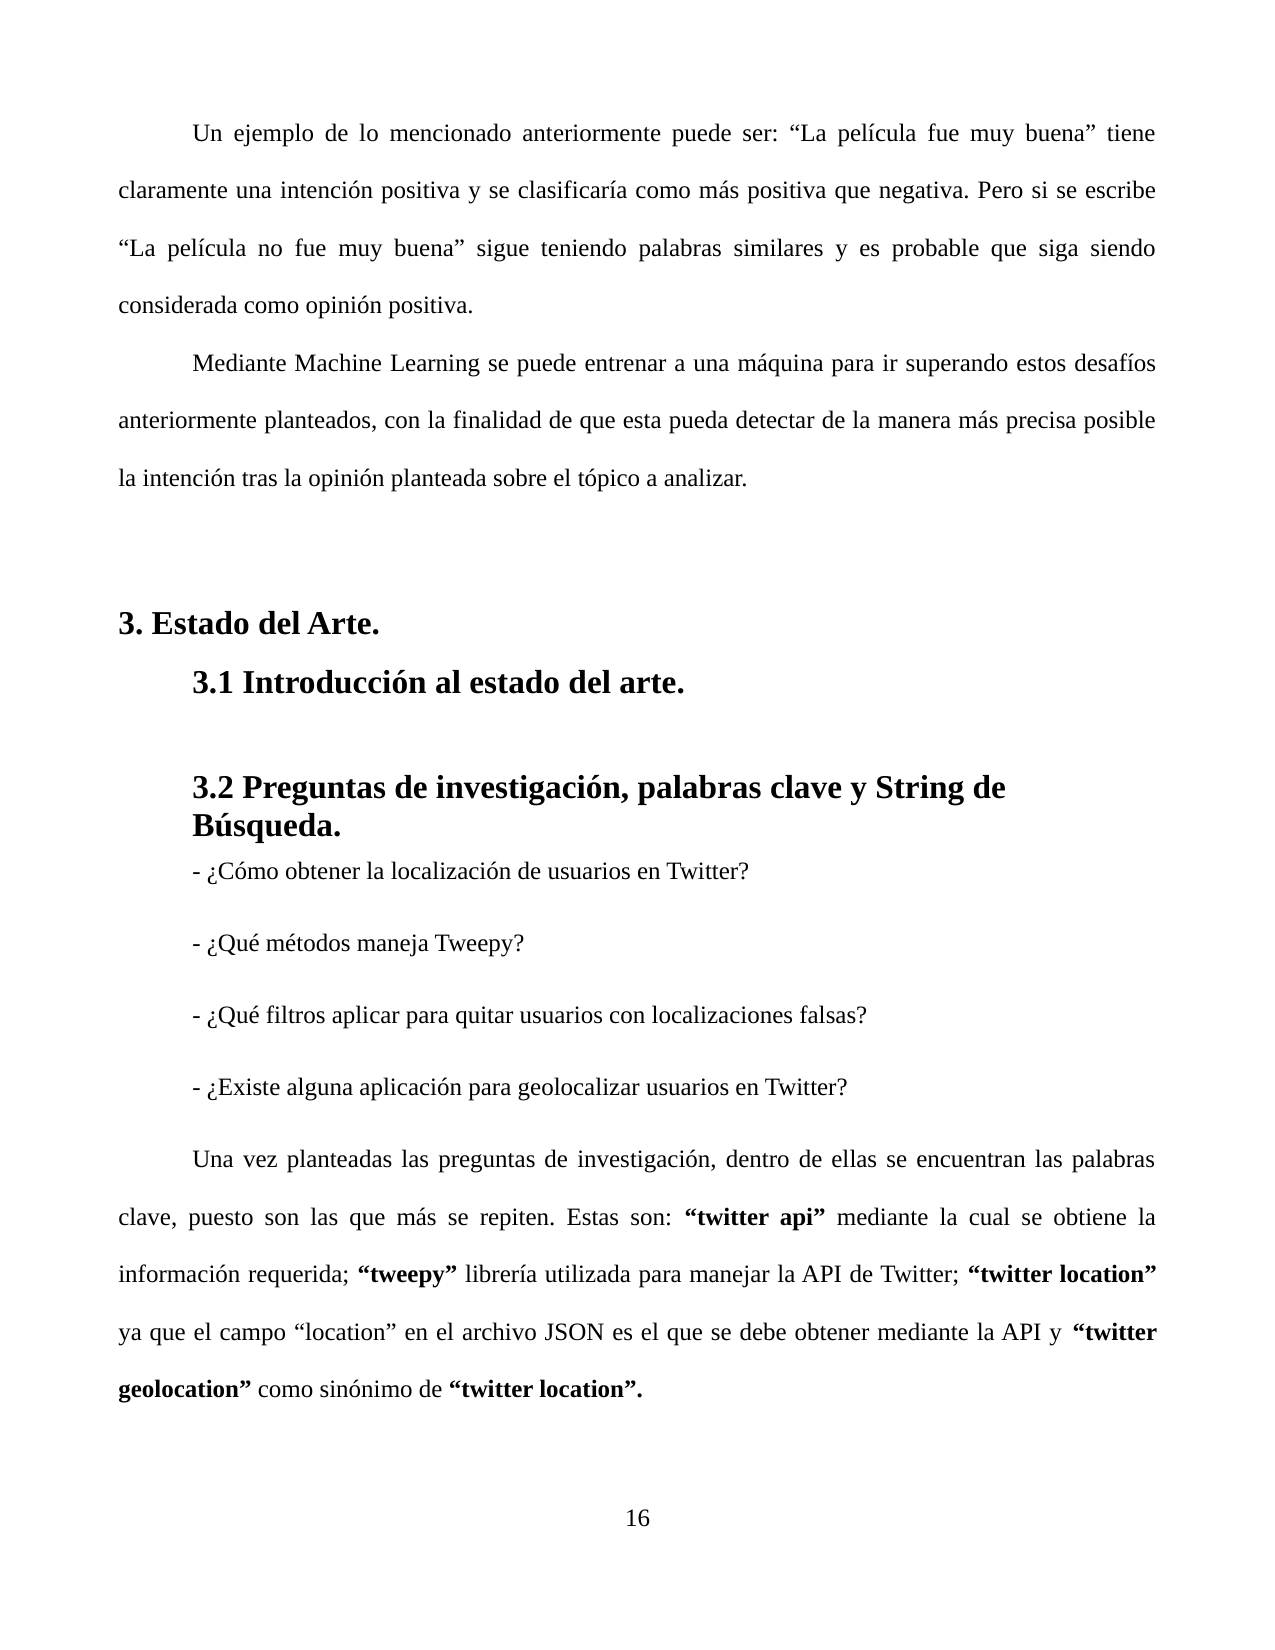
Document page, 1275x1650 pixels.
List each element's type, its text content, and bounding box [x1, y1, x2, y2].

text - ¿Qué métodos maneja Tweepy? [118, 928, 1157, 957]
subtitle 3. Estado del Arte. [118, 603, 1157, 641]
text Mediante Machine Learning se puede entrenar a una máquina para ir superando estos desafíos anteriormente planteados, con la finalidad de que esta pueda detectar de la manera más precisa posible la intención tras la opinión planteada sobre el tópico a analizar. [118, 348, 1157, 492]
text Una vez planteadas las preguntas de investigación, dentro de ellas se encuentran las palabras clave, puesto son las que más se repiten. Estas son: “twitter api” mediante la cual se obtiene la información requerida; “tweepy” librería utilizada para manejar la API de Twitter; “twitter location” ya que el campo “location” en el archivo JSON es el que se debe obtener mediante la API y “twitter geolocation” como sinónimo de “twitter location”. [118, 1144, 1157, 1403]
subtitle 3.2 Preguntas de investigación, palabras clave y String de Búsqueda. [118, 767, 1157, 844]
text - ¿Existe alguna aplicación para geolocalizar usuarios en Twitter? [118, 1072, 1157, 1101]
text Un ejemplo de lo mencionado anteriormente puede ser: “La película fue muy buena” tiene claramente una intención positiva y se clasificaría como más positiva que negativa. Pero si se escribe “La película no fue muy buena” sigue teniendo palabras similares y es probable que siga siendo considerada como opinión positiva. [118, 118, 1157, 319]
text - ¿Cómo obtener la localización de usuarios en Twitter? [118, 856, 1157, 885]
subtitle 3.1 Introducción al estado del arte. [118, 662, 1157, 701]
text - ¿Qué filtros aplicar para quitar usuarios con localizaciones falsas? [118, 1000, 1157, 1029]
